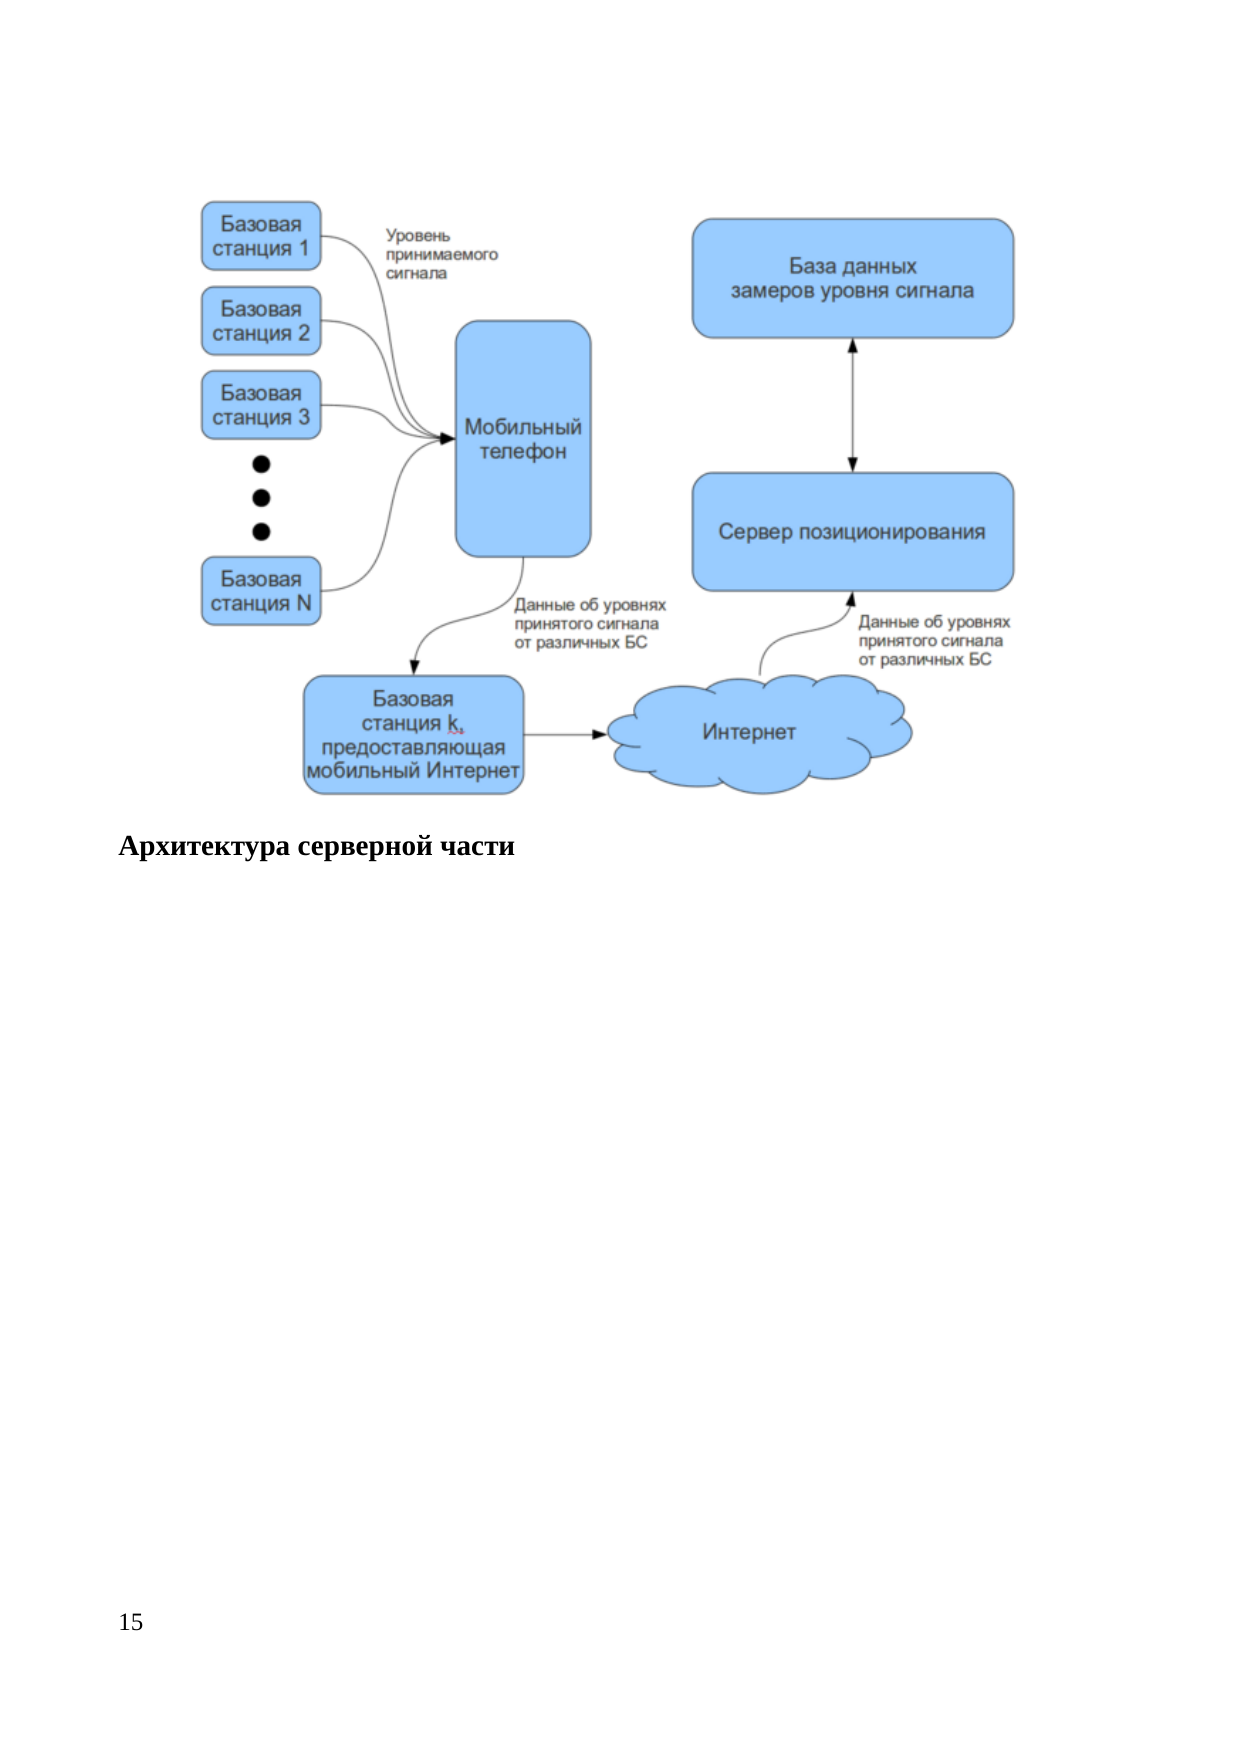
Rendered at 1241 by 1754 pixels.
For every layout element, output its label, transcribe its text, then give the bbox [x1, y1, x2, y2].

picture [118, 118, 1122, 828]
subtitle Архитектура серверной части [118, 828, 1122, 862]
